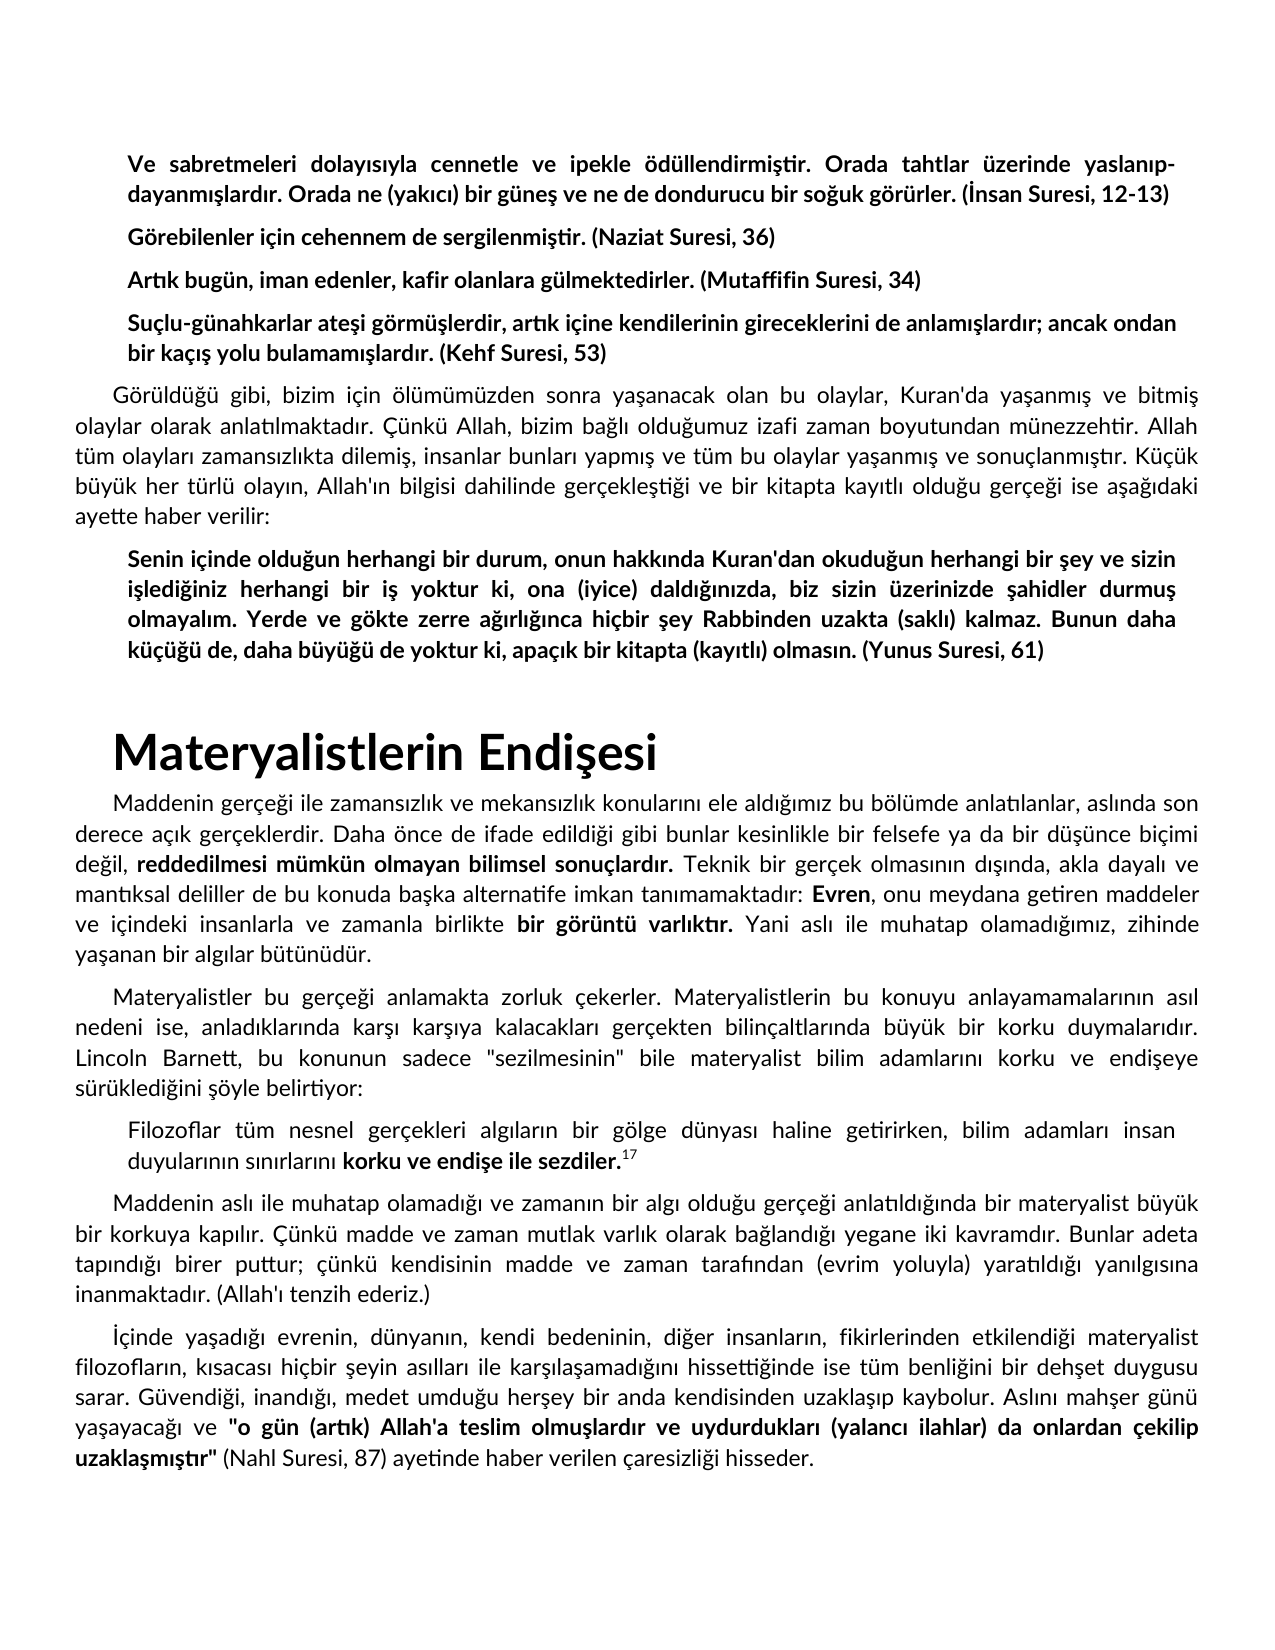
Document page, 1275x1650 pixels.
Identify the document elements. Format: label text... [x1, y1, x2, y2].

text İçinde yaşadığı evrenin, dünyanın, kendi bedeninin, diğer insanların, fikirlerinden etkilendiği materyalist filozofların, kısacası hiçbir şeyin asılları ile karşılaşamadığını hissettiğinde ise tüm benliğini bir dehşet duygusu sarar. Güvendiği, inandığı, medet umduğu herşey bir anda kendisinden uzaklaşıp kaybolur. Aslını mahşer günü yaşayacağı ve "o gün (artık) Allah'a teslim olmuşlardır ve uydurdukları (yalancı ilahlar) da onlardan çekilip uzaklaşmıştır" (Nahl Suresi, 87) ayetinde haber verilen çaresizliği hisseder. [75, 1322, 1200, 1471]
text Senin içinde olduğun herhangi bir durum, onun hakkında Kuran'dan okuduğun herhangi bir şey ve sizin işlediğiniz herhangi bir iş yoktur ki, ona (iyice) daldığınızda, biz sizin üzerinizde şahidler durmuş olmayalım. Yerde ve gökte zerre ağırlığınca hiçbir şey Rabbinden uzakta (saklı) kalmaz. Bunun daha küçüğü de, daha büyüğü de yoktur ki, apaçık bir kitapta (kayıtlı) olmasın. (Yunus Suresi, 61) [127, 545, 1177, 663]
text Ve sabretmeleri dolayısıyla cennetle ve ipekle ödüllendirmiştir. Orada tahtlar üzerinde yaslanıp-dayanmışlardır. Orada ne (yakıcı) bir güneş ve ne de dondurucu bir soğuk görürler. (İnsan Suresi, 12-13) [127, 150, 1177, 208]
text Artık bugün, iman edenler, kafir olanlara gülmektedirler. (Mutaffifin Suresi, 34) [127, 266, 1177, 293]
text Materyalistler bu gerçeği anlamakta zorluk çekerler. Materyalistlerin bu konuyu anlayamamalarının asıl nedeni ise, anladıklarında karşı karşıya kalacakları gerçekten bilinçaltlarında büyük bir korku duymalarıdır. Lincoln Barnett, bu konunun sadece "sezilmesinin" bile materyalist bilim adamlarını korku ve endişeye sürüklediğini şöyle belirtiyor: [75, 983, 1200, 1101]
subtitle Materyalistlerin Endişesi [112, 721, 1200, 781]
text Görebilenler için cehennem de sergilenmiştir. (Naziat Suresi, 36) [127, 223, 1177, 250]
text Maddenin gerçeği ile zamansızlık ve mekansızlık konularını ele aldığımız bu bölümde anlatılanlar, aslında son derece açık gerçeklerdir. Daha önce de ifade edildiği gibi bunlar kesinlikle bir felsefe ya da bir düşünce biçimi değil, reddedilmesi mümkün olmayan bilimsel sonuçlardır. Teknik bir gerçek olmasının dışında, akla dayalı ve mantıksal deliller de bu konuda başka alternatife imkan tanımamaktadır: Evren, onu meydana getiren maddeler ve içindeki insanlarla ve zamanla birlikte bir görüntü varlıktır. Yani aslı ile muhatap olamadığımız, zihinde yaşanan bir algılar bütünüdür. [75, 789, 1200, 968]
text Filozoflar tüm nesnel gerçekleri algıların bir gölge dünyası haline getirirken, bilim adamları insan duyularının sınırlarını korku ve endişe ile sezdiler.17 [127, 1116, 1177, 1174]
text Suçlu-günahkarlar ateşi görmüşlerdir, artık içine kendilerinin gireceklerini de anlamışlardır; ancak ondan bir kaçış yolu bulamamışlardır. (Kehf Suresi, 53) [127, 308, 1177, 366]
text Maddenin aslı ile muhatap olamadığı ve zamanın bir algı olduğu gerçeği anlatıldığında bir materyalist büyük bir korkuya kapılır. Çünkü madde ve zaman mutlak varlık olarak bağlandığı yegane iki kavramdır. Bunlar adeta tapındığı birer puttur; çünkü kendisinin madde ve zaman tarafından (evrim yoluyla) yaratıldığı yanılgısına inanmaktadır. (Allah'ı tenzih ederiz.) [75, 1189, 1200, 1307]
text Görüldüğü gibi, bizim için ölümümüzden sonra yaşanacak olan bu olaylar, Kuran'da yaşanmış ve bitmiş olaylar olarak anlatılmaktadır. Çünkü Allah, bizim bağlı olduğumuz izafi zaman boyutundan münezzehtir. Allah tüm olayları zamansızlıkta dilemiş, insanlar bunları yapmış ve tüm bu olaylar yaşanmış ve sonuçlanmıştır. Küçük büyük her türlü olayın, Allah'ın bilgisi dahilinde gerçekleştiği ve bir kitapta kayıtlı olduğu gerçeği ise aşağıdaki ayette haber verilir: [75, 381, 1200, 529]
